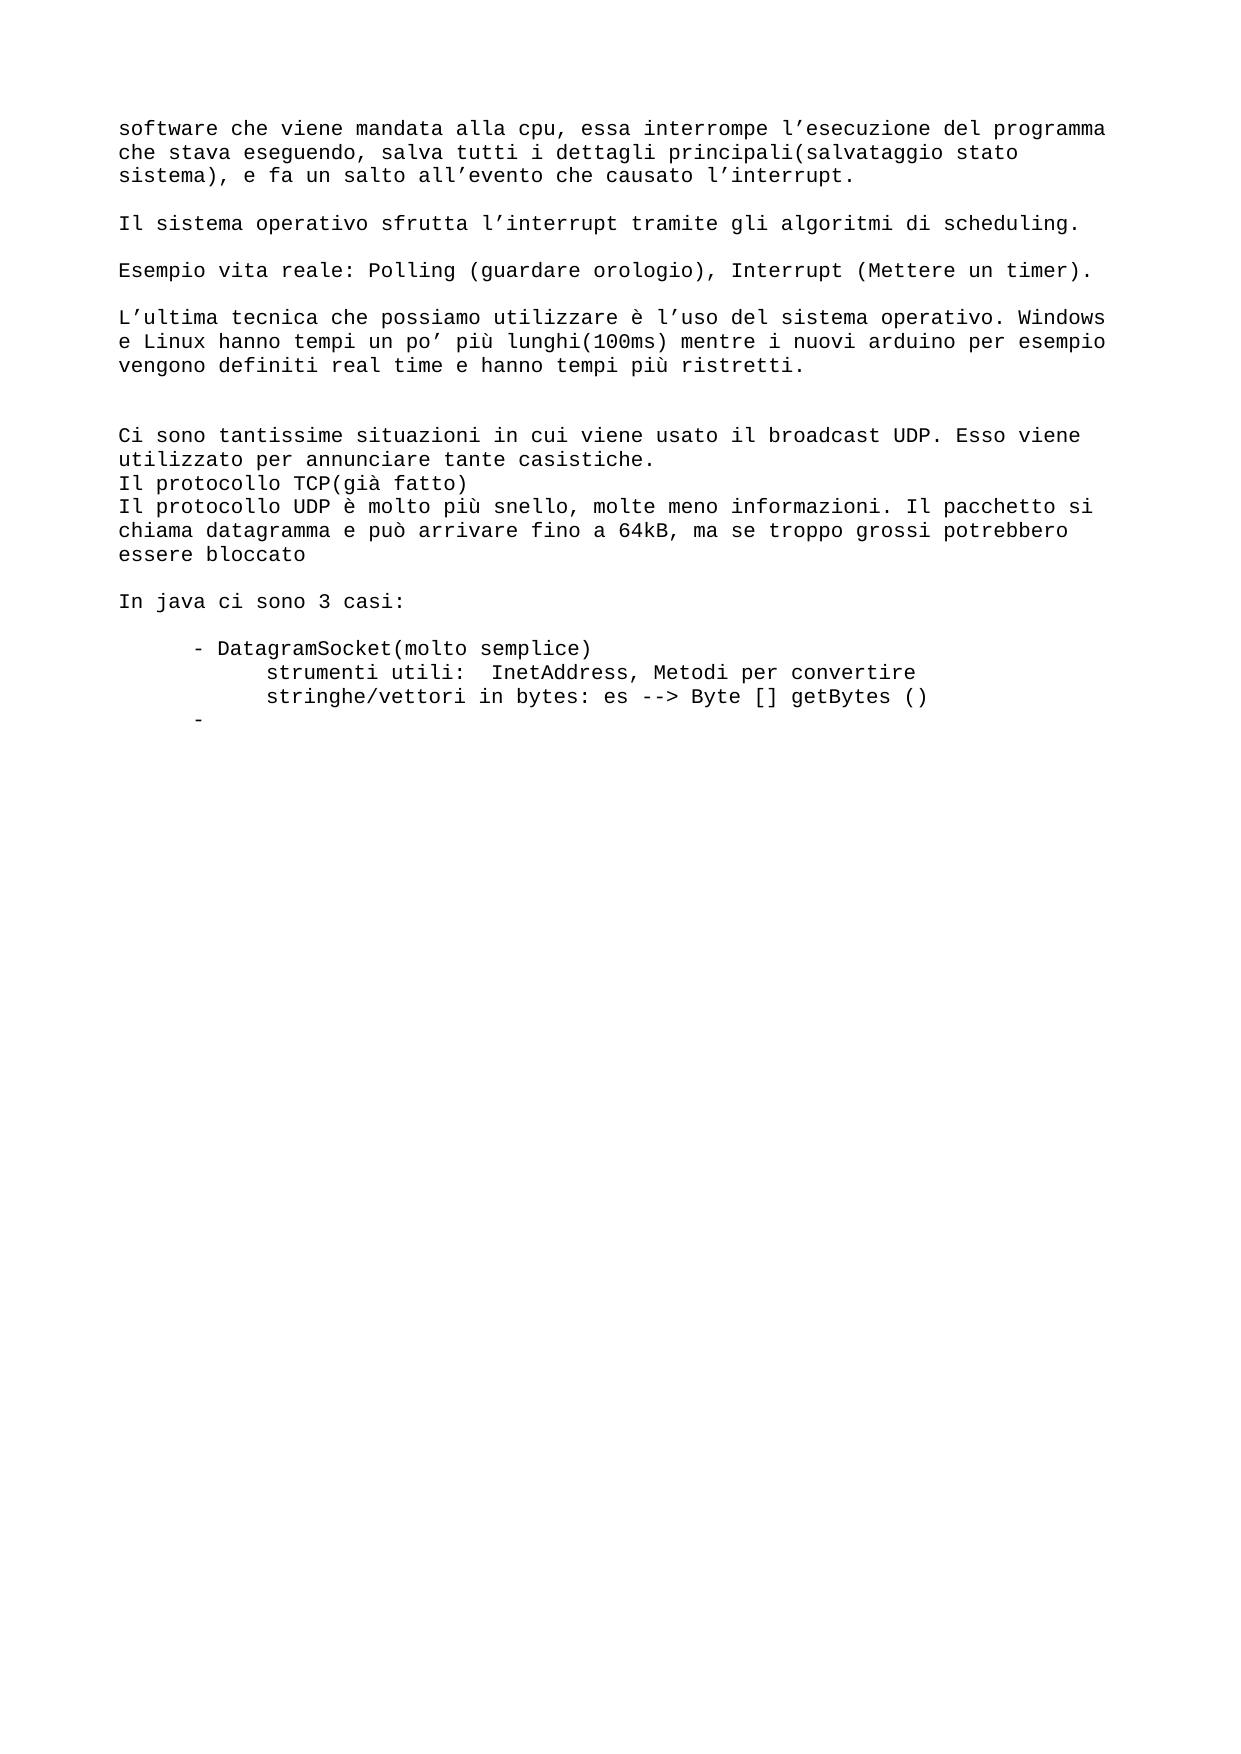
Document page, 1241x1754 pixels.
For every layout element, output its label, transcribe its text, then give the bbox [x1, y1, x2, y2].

text Esempio vita reale: Polling (guardare orologio), Interrupt (Mettere un timer). [118, 260, 1122, 284]
text Il protocollo UDP è molto più snello, molte meno informazioni. Il pacchetto si chiama datagramma e può arrivare fino a 64kB, ma se troppo grossi potrebbero essere bloccato [118, 496, 1122, 567]
text software che viene mandata alla cpu, essa interrompe l’esecuzione del programma che stava eseguendo, salva tutti i dettagli principali(salvataggio stato sistema), e fa un salto all’evento che causato l’interrupt. [118, 118, 1122, 189]
text - [118, 709, 1122, 733]
text Ci sono tantissime situazioni in cui viene usato il broadcast UDP. Esso viene utilizzato per annunciare tante casistiche. [118, 426, 1122, 473]
text strumenti utili: InetAddress, Metodi per convertire stringhe/vettori in bytes: es --> Byte [] getBytes () [118, 662, 1122, 709]
text L’ultima tecnica che possiamo utilizzare è l’uso del sistema operativo. Windows e Linux hanno tempi un po’ più lunghi(100ms) mentre i nuovi arduino per esempio vengono definiti real time e hanno tempi più ristretti. [118, 307, 1122, 378]
text In java ci sono 3 casi: [118, 591, 1122, 615]
text - DatagramSocket(molto semplice) [118, 638, 1122, 662]
text Il sistema operativo sfrutta l’interrupt tramite gli algoritmi di scheduling. [118, 213, 1122, 236]
text Il protocollo TCP(già fatto) [118, 473, 1122, 496]
